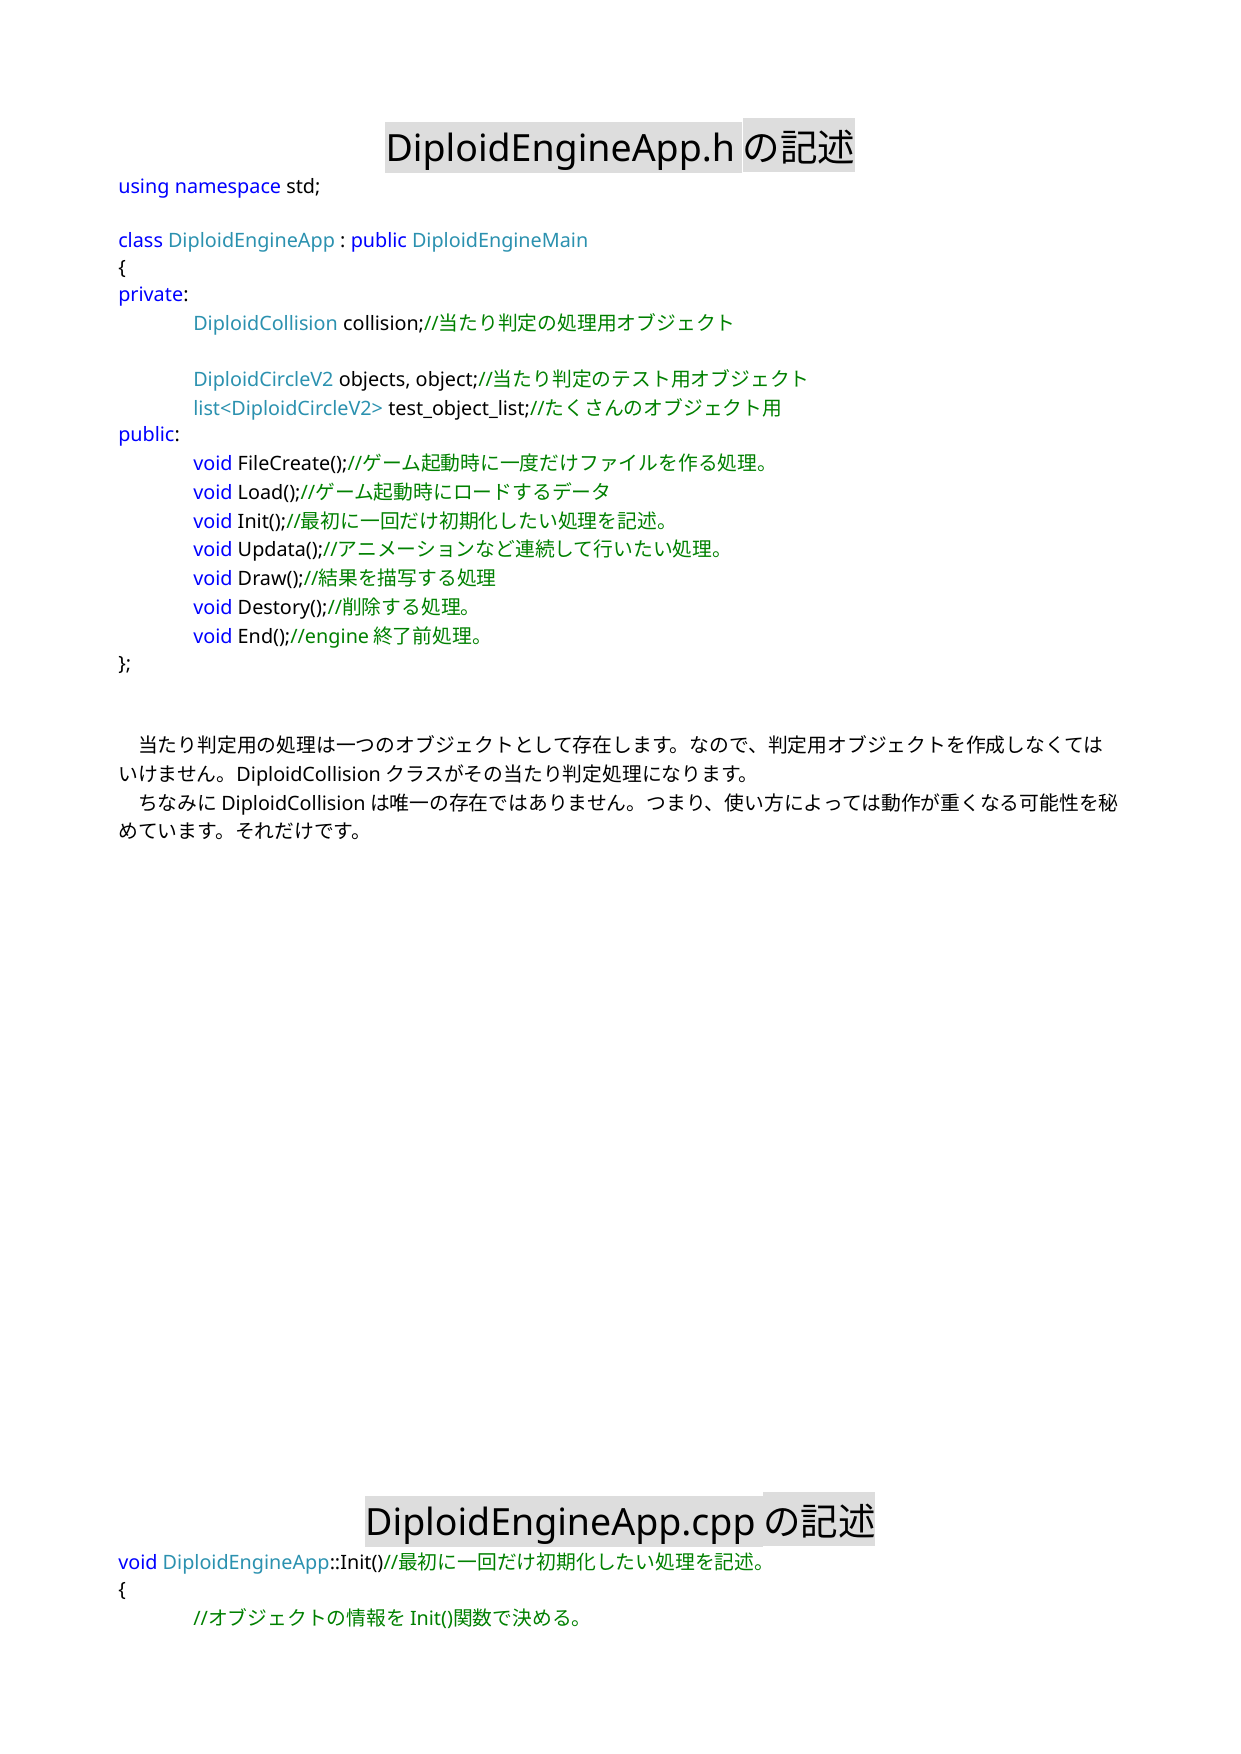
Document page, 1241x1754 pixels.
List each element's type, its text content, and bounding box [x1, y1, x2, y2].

text void DiploidEngineApp::Init()//最初に一回だけ初期化したい処理を記述。 [118, 1547, 1122, 1575]
text void Init();//最初に一回だけ初期化したい処理を記述。 [118, 505, 1122, 534]
text void Destory();//削除する処理。 [118, 591, 1122, 620]
text }; [118, 649, 1122, 676]
text void Draw();//結果を描写する処理 [118, 563, 1122, 591]
text public: [118, 421, 1122, 448]
text void FileCreate();//ゲーム起動時に一度だけファイルを作る処理。 [118, 448, 1122, 476]
text class DiploidEngineApp : public DiploidEngineMain [118, 227, 1122, 253]
text 当たり判定用の処理は一つのオブジェクトとして存在します。なので、判定用オブジェクトを作成しなくてはいけません。DiploidCollisionクラスがその当たり判定処理になります。 [118, 730, 1122, 787]
text DiploidEngineApp.hの記述 [118, 118, 1122, 173]
text { [118, 1575, 1122, 1602]
text { [118, 253, 1122, 281]
text //オブジェクトの情報をInit()関数で決める。 [118, 1602, 1122, 1631]
text list<DiploidCircleV2> test_object_list;//たくさんのオブジェクト用 [118, 392, 1122, 421]
text using namespace std; [118, 173, 1122, 199]
text DiploidCircleV2 objects, object;//当たり判定のテスト用オブジェクト [118, 363, 1122, 392]
text DiploidEngineApp.cppの記述 [118, 1492, 1122, 1547]
text private: [118, 281, 1122, 307]
text void End();//engine終了前処理。 [118, 620, 1122, 649]
text DiploidCollision collision;//当たり判定の処理用オブジェクト [118, 307, 1122, 336]
text void Load();//ゲーム起動時にロードするデータ [118, 476, 1122, 505]
text void Updata();//アニメーションなど連続して行いたい処理。 [118, 534, 1122, 563]
text ちなみにDiploidCollisionは唯一の存在ではありません。つまり、使い方によっては動作が重くなる可能性を秘めています。それだけです。 [118, 787, 1122, 845]
